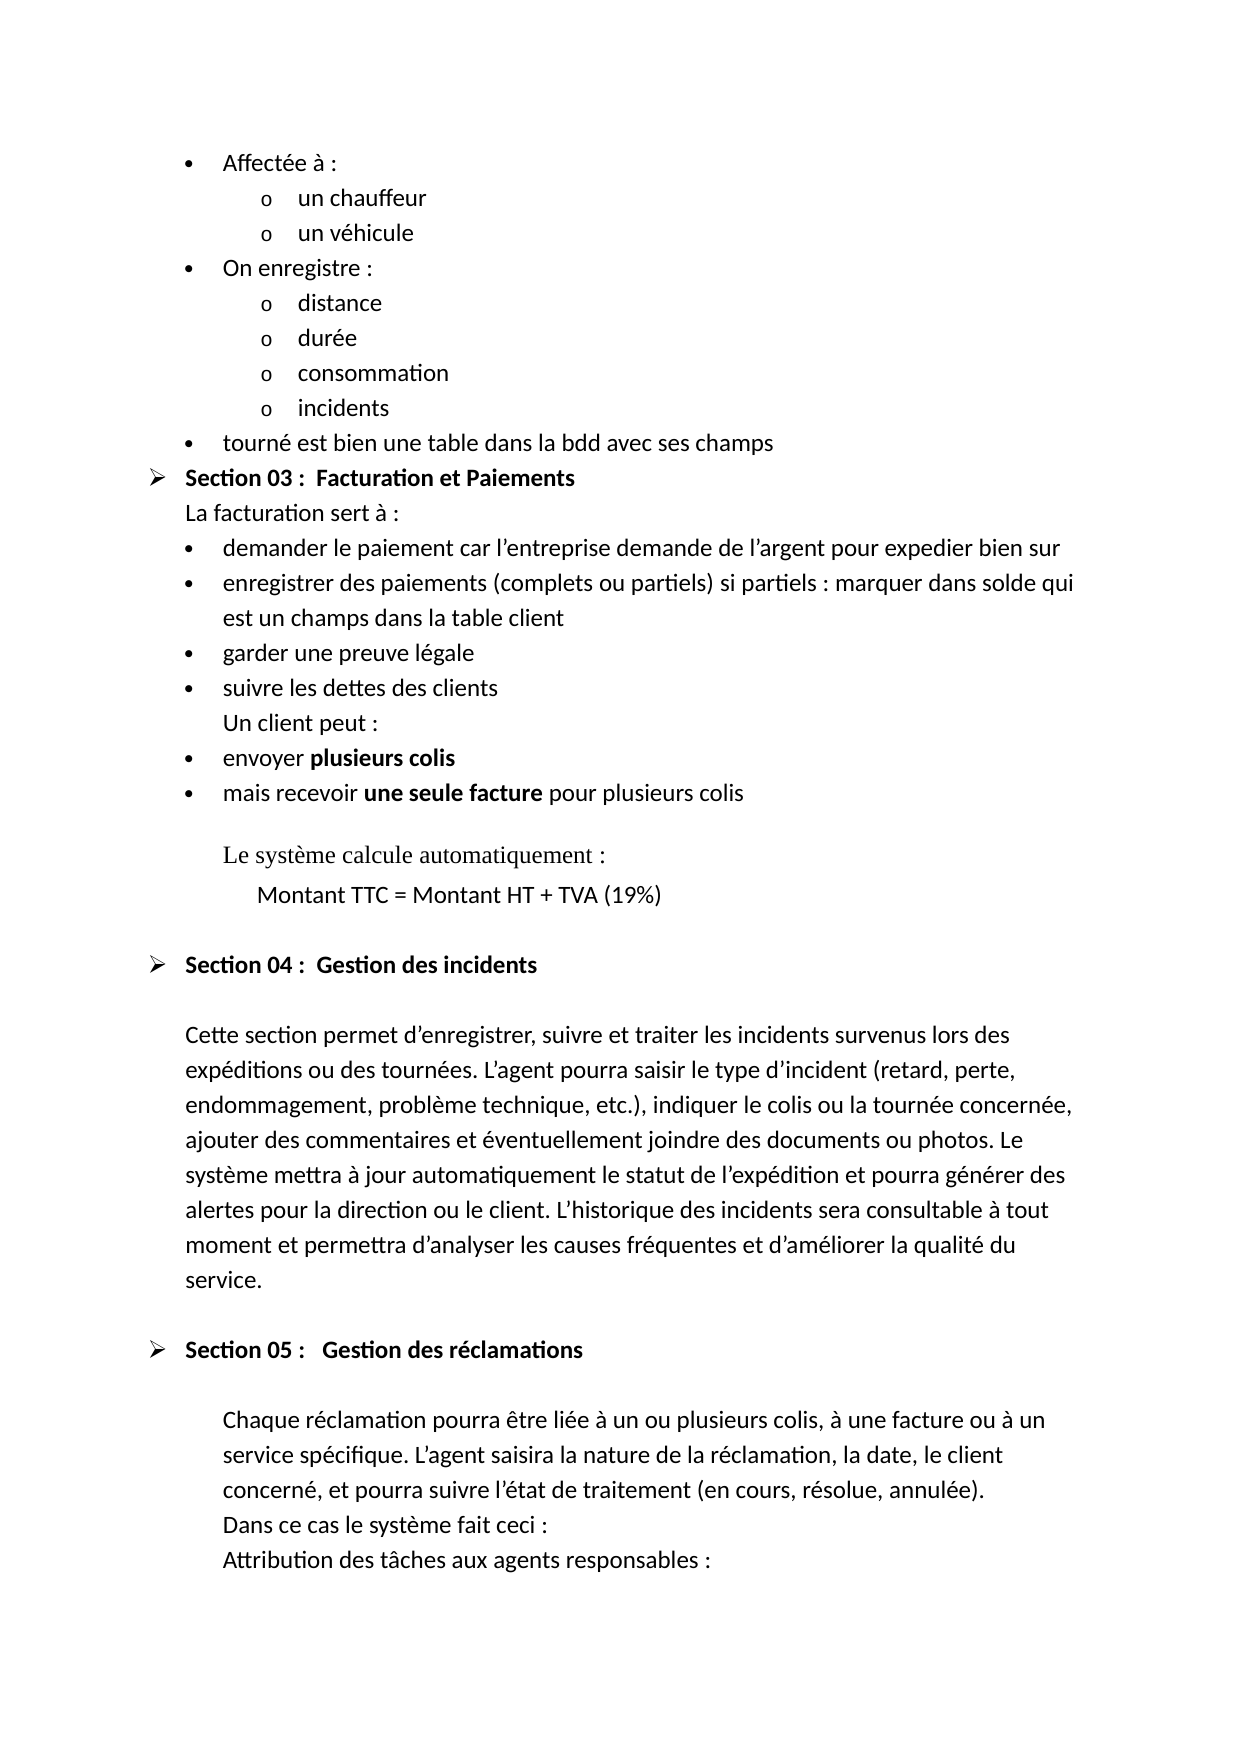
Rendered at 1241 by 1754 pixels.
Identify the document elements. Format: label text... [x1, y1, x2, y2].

list Un client peut : [223, 708, 1093, 738]
list incidents [260, 393, 1093, 423]
list Section 05 : Gestion des réclamations [148, 1334, 1093, 1364]
list suivre les dettes des clients [185, 673, 1093, 703]
list envoyer plusieurs colis [185, 743, 1093, 773]
list Section 04 : Gestion des incidents [148, 949, 1093, 979]
list Montant TTC = Montant HT + TVA (19%) [223, 879, 1093, 909]
list Chaque réclamation pourra être liée à un ou plusieurs colis, à une facture ou à un service spécifique. L’agent saisira la nature de la réclamation, la date, le client concerné, et pourra suivre l’état de traitement (en cours, résolue, annulée). [223, 1404, 1093, 1504]
list demander le paiement car l’entreprise demande de l’argent pour expedier bien sur [185, 533, 1093, 563]
list Affectée à : [185, 148, 1093, 178]
text Le système calcule automatiquement : [223, 840, 1093, 868]
list un chauffeur [260, 183, 1093, 213]
list mais recevoir une seule facture pour plusieurs colis [185, 778, 1093, 808]
list Attribution des tâches aux agents responsables : [223, 1544, 1093, 1574]
list Dans ce cas le système fait ceci : [223, 1509, 1093, 1539]
list durée [260, 323, 1093, 353]
list consommation [260, 358, 1093, 388]
list un véhicule [260, 218, 1093, 248]
list tourné est bien une table dans la bdd avec ses champs [185, 428, 1093, 458]
list Section 03 : Facturation et Paiements [148, 463, 1093, 493]
list garder une preuve légale [185, 638, 1093, 668]
list La facturation sert à : [185, 498, 1093, 528]
list On enregistre : [185, 253, 1093, 283]
list Cette section permet d’enregistrer, suivre et traiter les incidents survenus lors des expéditions ou des tournées. L’agent pourra saisir le type d’incident (retard, perte, endommagement, problème technique, etc.), indiquer le colis ou la tournée concernée, ajouter des commentaires et éventuellement joindre des documents ou photos. Le système mettra à jour automatiquement le statut de l’expédition et pourra générer des alertes pour la direction ou le client. L’historique des incidents sera consultable à tout moment et permettra d’analyser les causes fréquentes et d’améliorer la qualité du service. [185, 1019, 1093, 1294]
list distance [260, 288, 1093, 318]
list enregistrer des paiements (complets ou partiels) si partiels : marquer dans solde qui est un champs dans la table client [185, 568, 1093, 633]
